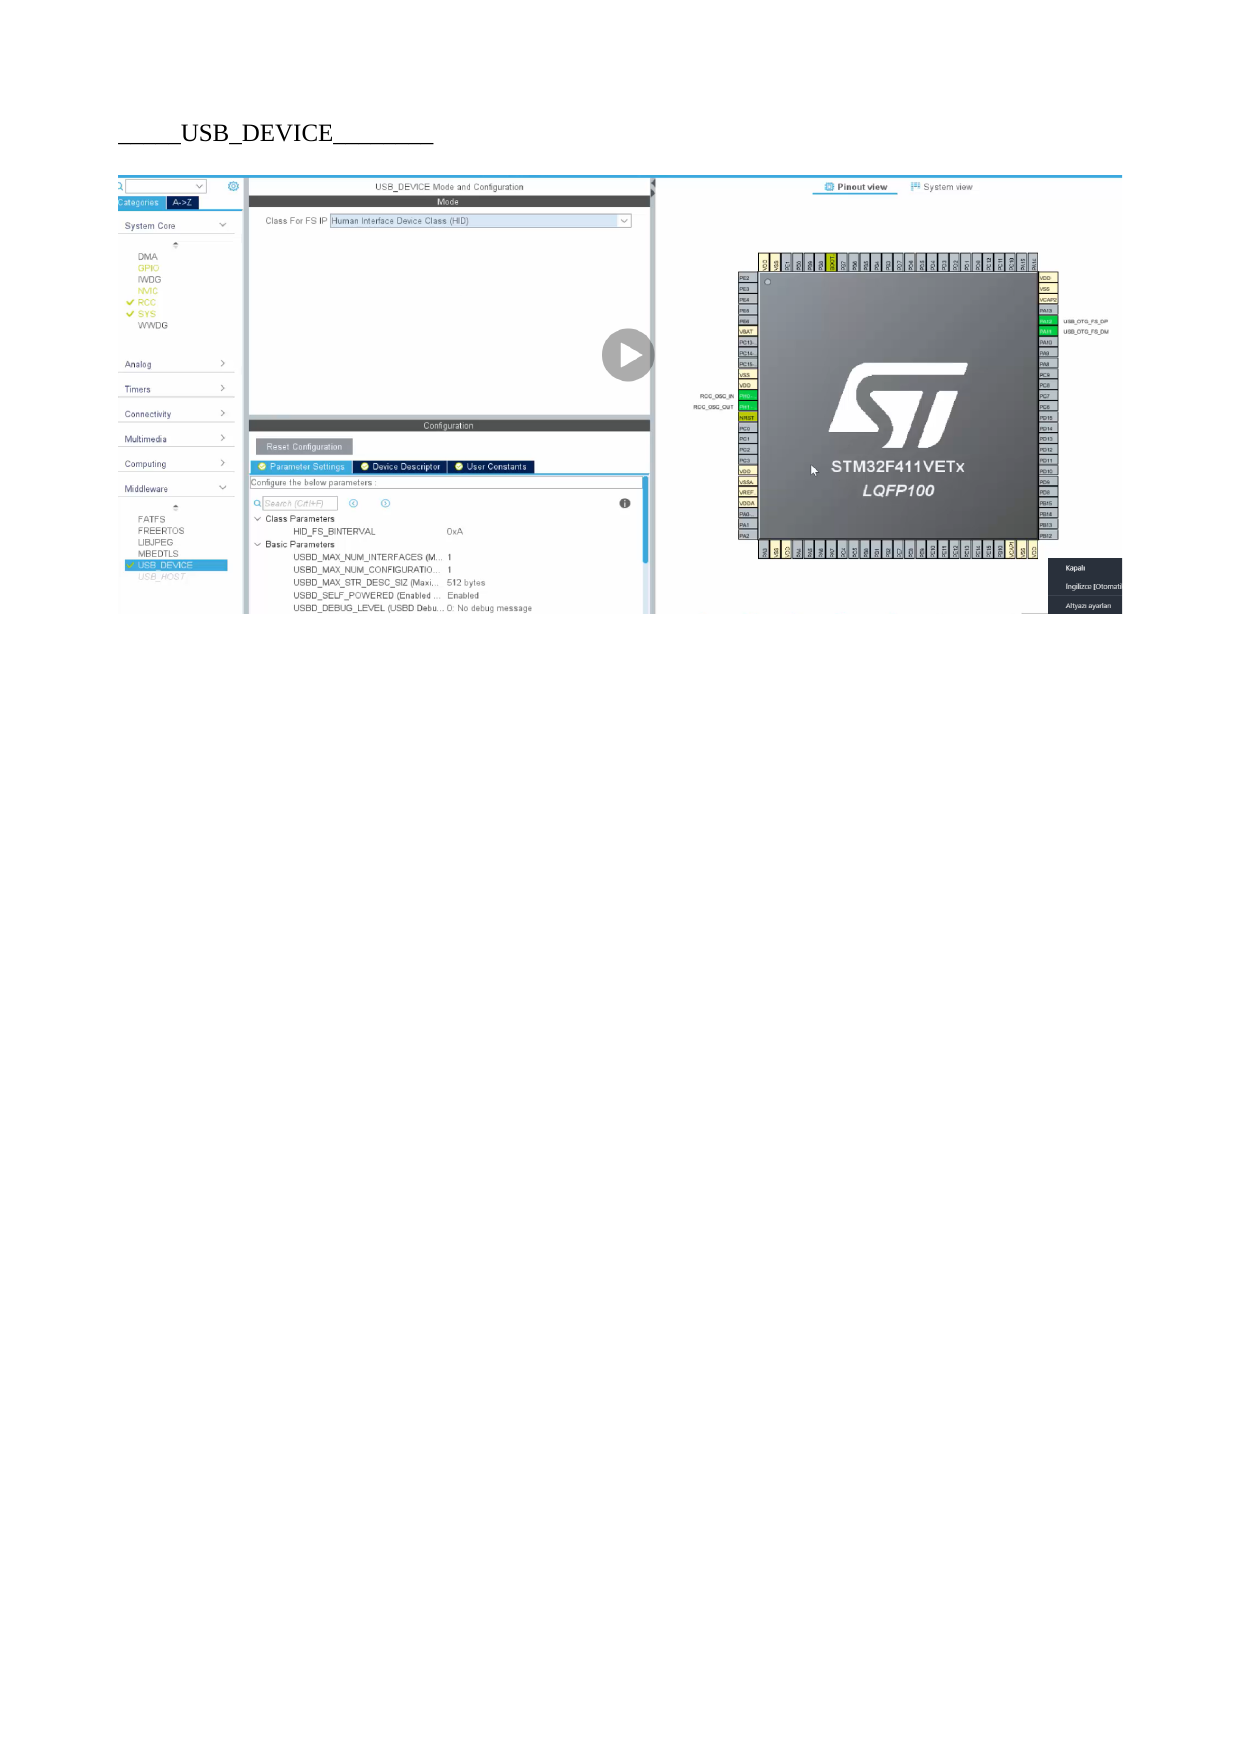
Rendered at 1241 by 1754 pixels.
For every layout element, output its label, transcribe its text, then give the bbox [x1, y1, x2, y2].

picture [118, 175, 1123, 614]
text _____USB_DEVICE________ [118, 118, 1122, 147]
